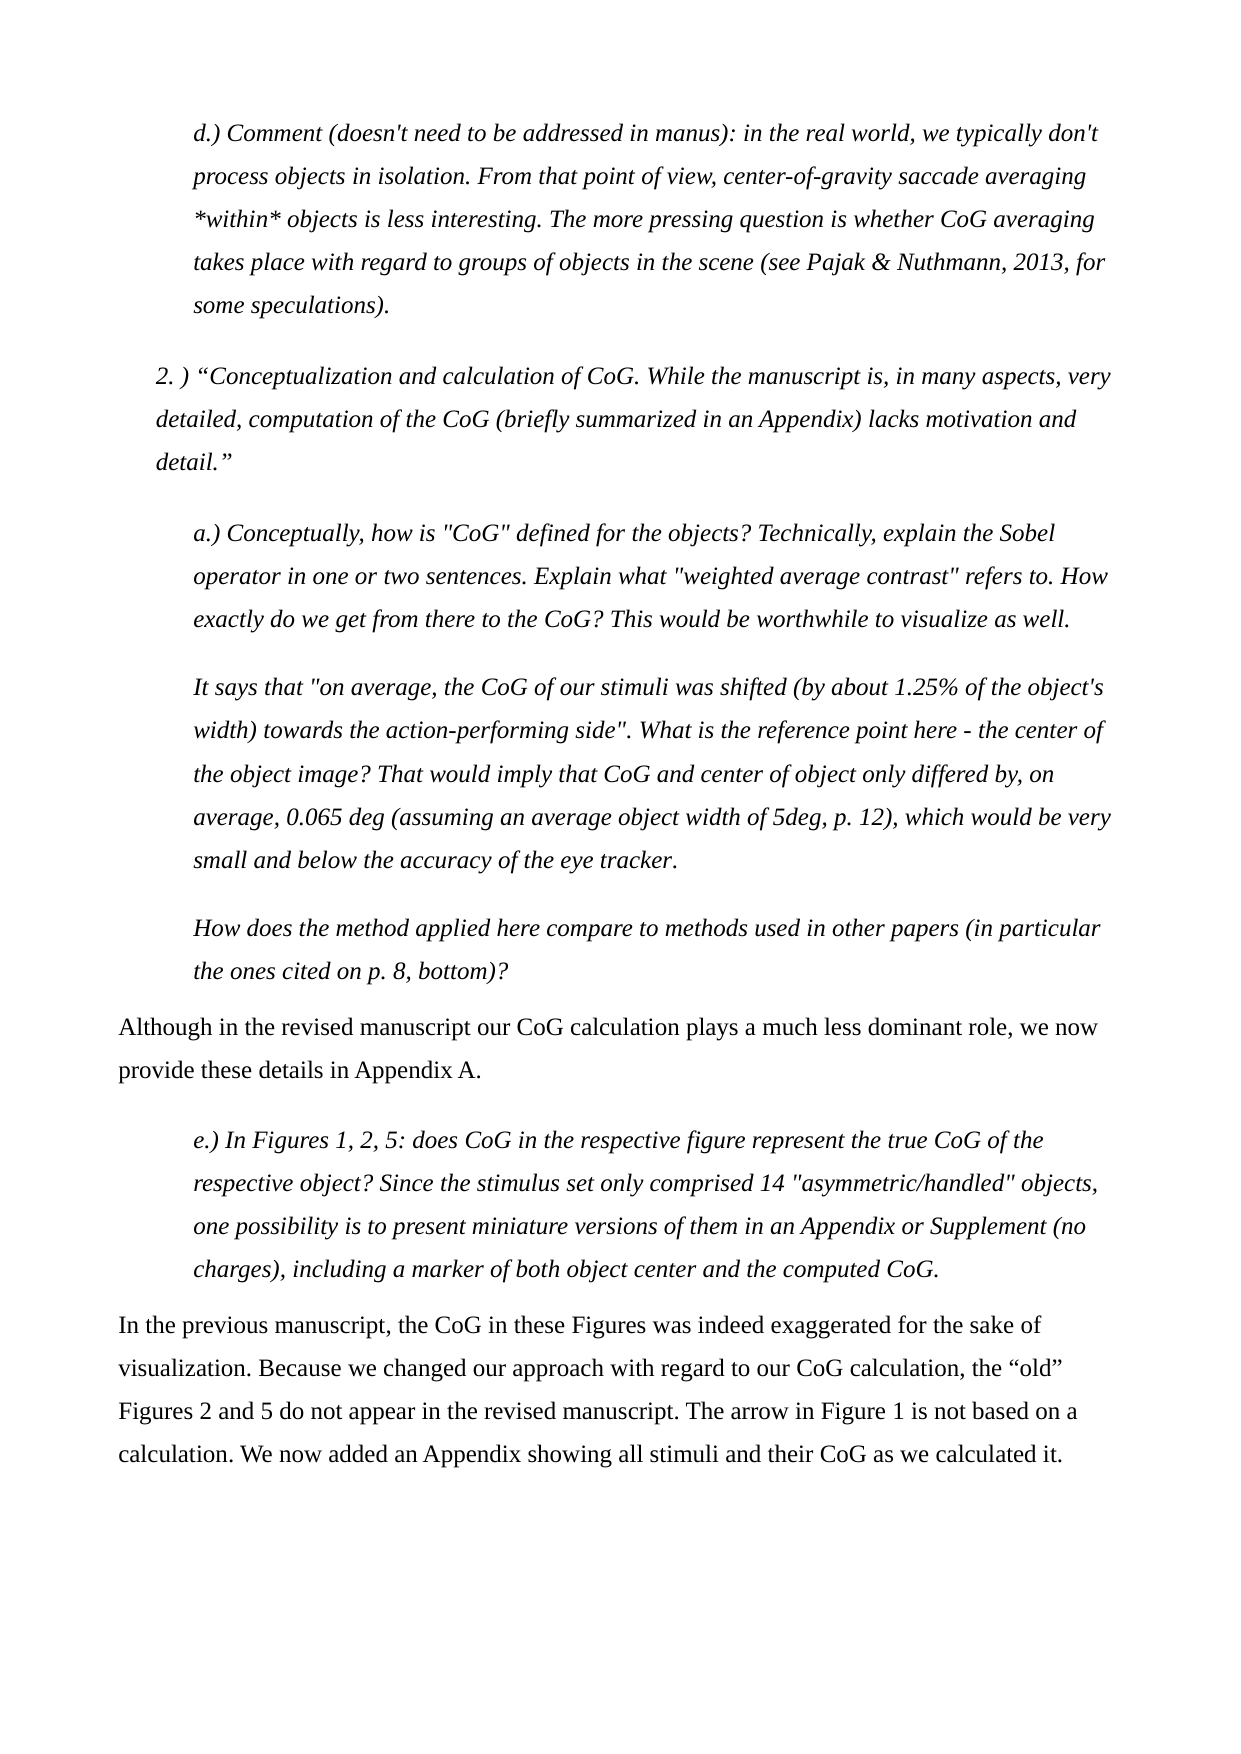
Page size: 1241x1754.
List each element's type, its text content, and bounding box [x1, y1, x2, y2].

text It says that "on average, the CoG of our stimuli was shifted (by about 1.25% of the object's width) towards the action-performing side". What is the reference point here - the center of the object image? That would imply that CoG and center of object only differed by, on average, 0.065 deg (assuming an average object width of 5deg, p. 12), which would be very small and below the accuracy of the eye tracker. [193, 672, 1122, 874]
text How does the method applied here compare to methods used in other papers (in particular the ones cited on p. 8, bottom)? [193, 913, 1122, 985]
text a.) Conceptually, how is "CoG" defined for the objects? Technically, explain the Sobel operator in one or two sentences. Explain what "weighted average contrast" refers to. How exactly do we get from there to the CoG? This would be worthwhile to visualize as well. [193, 518, 1122, 633]
text 2. ) “Conceptualization and calculation of CoG. While the manuscript is, in many aspects, very detailed, computation of the CoG (briefly summarized in an Appendix) lacks motivation and detail.” [156, 361, 1122, 476]
text d.) Comment (doesn't need to be addressed in manus): in the real world, we typically don't process objects in isolation. From that point of view, center-of-gravity saccade averaging *within* objects is less interesting. The more pressing question is whether CoG averaging takes place with regard to groups of objects in the scene (see Pajak & Nuthmann, 2013, for some speculations). [193, 118, 1122, 319]
text In the previous manuscript, the CoG in these Figures was indeed exaggerated for the sake of visualization. Because we changed our approach with regard to our CoG calculation, the “old” Figures 2 and 5 do not appear in the revised manuscript. The arrow in Figure 1 is not based on a calculation. We now added an Appendix showing all stimuli and their CoG as we calculated it. [118, 1310, 1122, 1468]
text e.) In Figures 1, 2, 5: does CoG in the respective figure represent the true CoG of the respective object? Since the stimulus set only comprised 14 "asymmetric/handled" objects, one possibility is to present miniature versions of them in an Appendix or Supplement (no charges), including a marker of both object center and the computed CoG. [193, 1125, 1122, 1283]
text Although in the revised manuscript our CoG calculation plays a much less dominant role, we now provide these details in Appendix A. [118, 1012, 1122, 1084]
